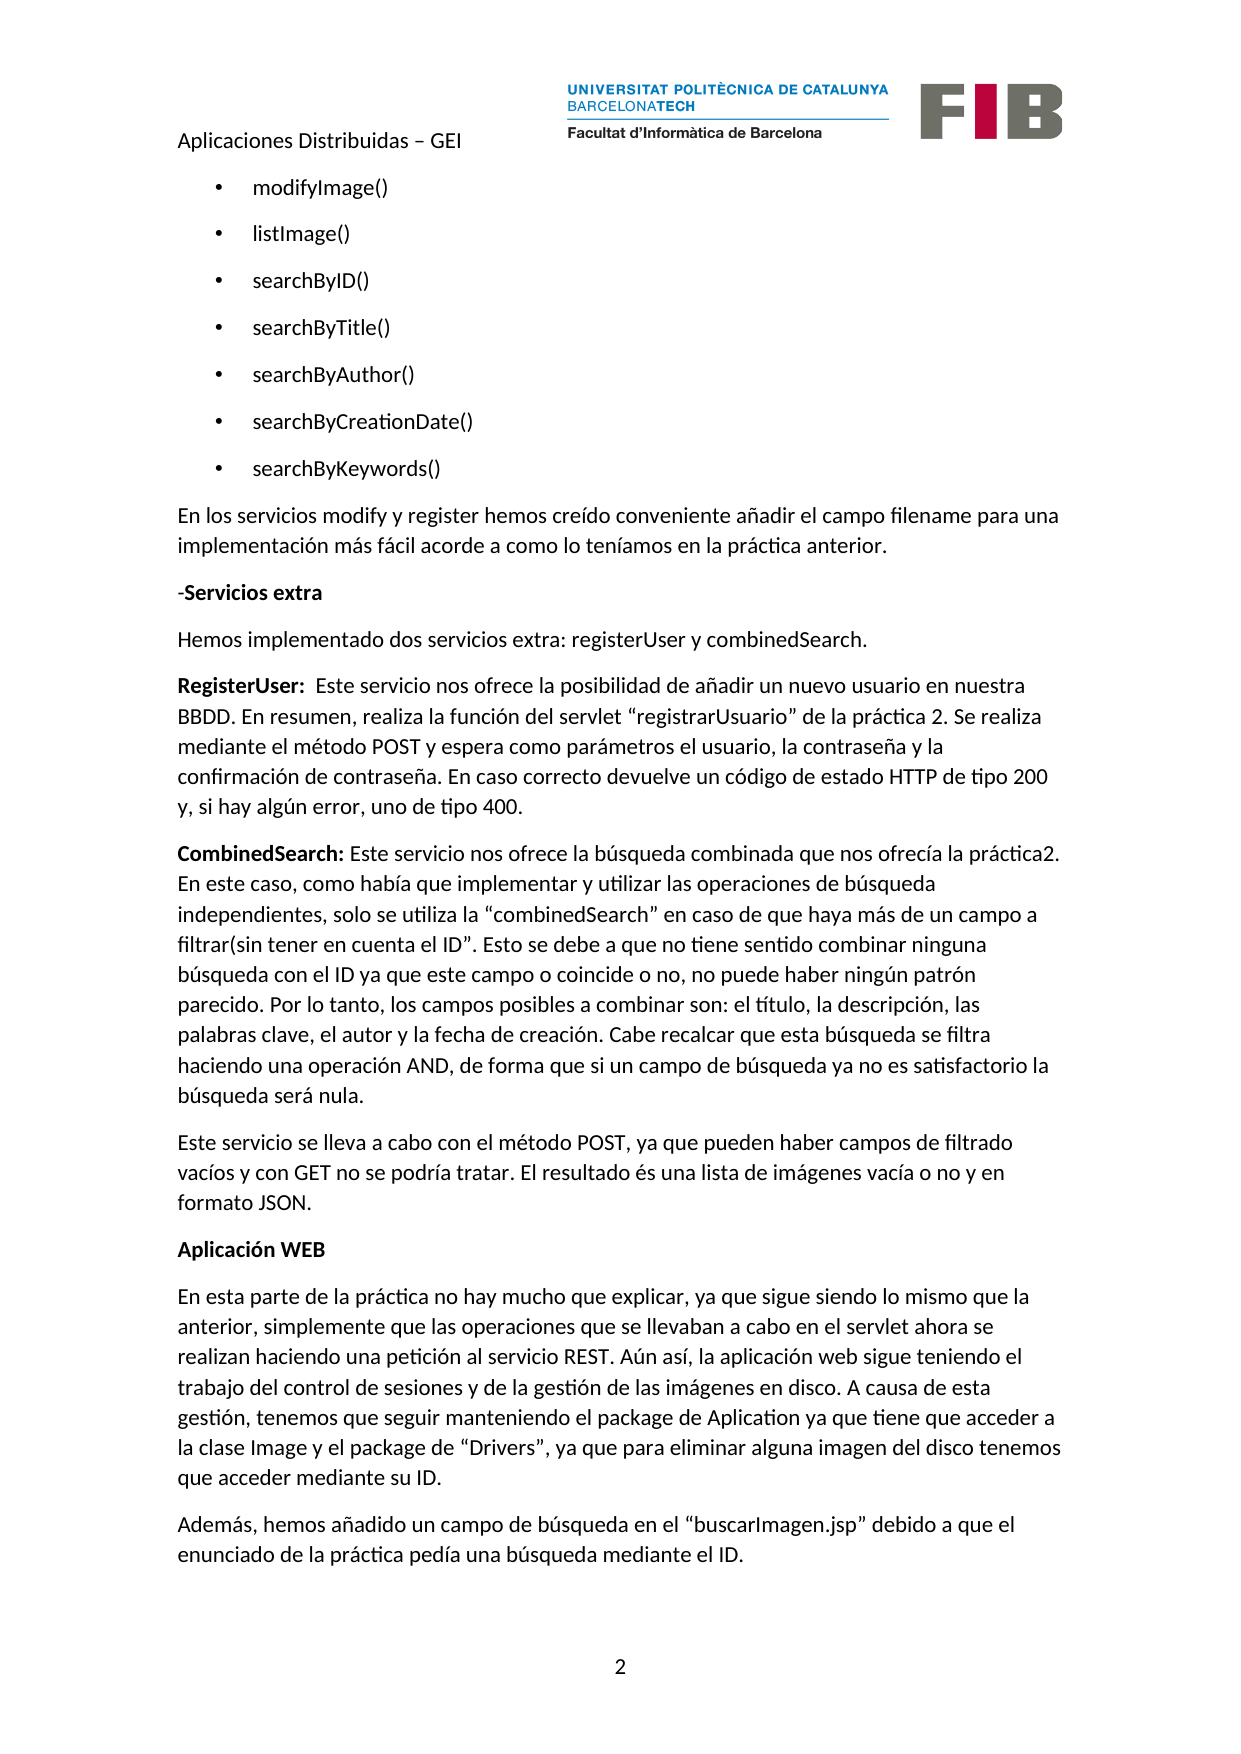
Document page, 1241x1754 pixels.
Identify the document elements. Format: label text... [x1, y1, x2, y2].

text Este servicio se lleva a cabo con el método POST, ya que pueden haber campos de filtrado vacíos y con GET no se podría tratar. El resultado és una lista de imágenes vacía o no y en formato JSON. [177, 1128, 1063, 1216]
text Hemos implementado dos servicios extra: registerUser y combinedSearch. [177, 625, 1063, 653]
list searchByAuthor() [215, 360, 1063, 388]
text Además, hemos añadido un campo de búsqueda en el “buscarImagen.jsp” debido a que el enunciado de la práctica pedía una búsqueda mediante el ID. [177, 1510, 1063, 1568]
text En los servicios modify y register hemos creído conveniente añadir el campo filename para una implementación más fácil acorde a como lo teníamos en la práctica anterior. [177, 501, 1063, 559]
text CombinedSearch: Este servicio nos ofrece la búsqueda combinada que nos ofrecía la práctica2. En este caso, como había que implementar y utilizar las operaciones de búsqueda independientes, solo se utiliza la “combinedSearch” en caso de que haya más de un campo a filtrar(sin tener en cuenta el ID”. Esto se debe a que no tiene sentido combinar ninguna búsqueda con el ID ya que este campo o coincide o no, no puede haber ningún patrón parecido. Por lo tanto, los campos posibles a combinar son: el título, la descripción, las palabras clave, el autor y la fecha de creación. Cabe recalcar que esta búsqueda se filtra haciendo una operación AND, de forma que si un campo de búsqueda ya no es satisfactorio la búsqueda será nula. [177, 839, 1063, 1109]
list listImage() [215, 219, 1063, 248]
text RegisterUser: Este servicio nos ofrece la posibilidad de añadir un nuevo usuario en nuestra BBDD. En resumen, realiza la función del servlet “registrarUsuario” de la práctica 2. Se realiza mediante el método POST y espera como parámetros el usuario, la contraseña y la confirmación de contraseña. En caso correcto devuelve un código de estado HTTP de tipo 200 y, si hay algún error, uno de tipo 400. [177, 672, 1063, 821]
text En esta parte de la práctica no hay mucho que explicar, ya que sigue siendo lo mismo que la anterior, simplemente que las operaciones que se llevaban a cabo en el servlet ahora se realizan haciendo una petición al servicio REST. Aún así, la aplicación web sigue teniendo el trabajo del control de sesiones y de la gestión de las imágenes en disco. A causa de esta gestión, tenemos que seguir manteniendo el package de Aplication ya que tiene que acceder a la clase Image y el package de “Drivers”, ya que para eliminar alguna imagen del disco tenemos que acceder mediante su ID. [177, 1282, 1063, 1491]
picture [565, 73, 1063, 149]
text -Servicios extra [177, 578, 1063, 606]
list searchByTitle() [215, 313, 1063, 341]
list modifyImage() [215, 173, 1063, 201]
text Aplicación WEB [177, 1235, 1063, 1263]
list searchByKeywords() [215, 454, 1063, 482]
list searchByID() [215, 266, 1063, 294]
list searchByCreationDate() [215, 407, 1063, 435]
